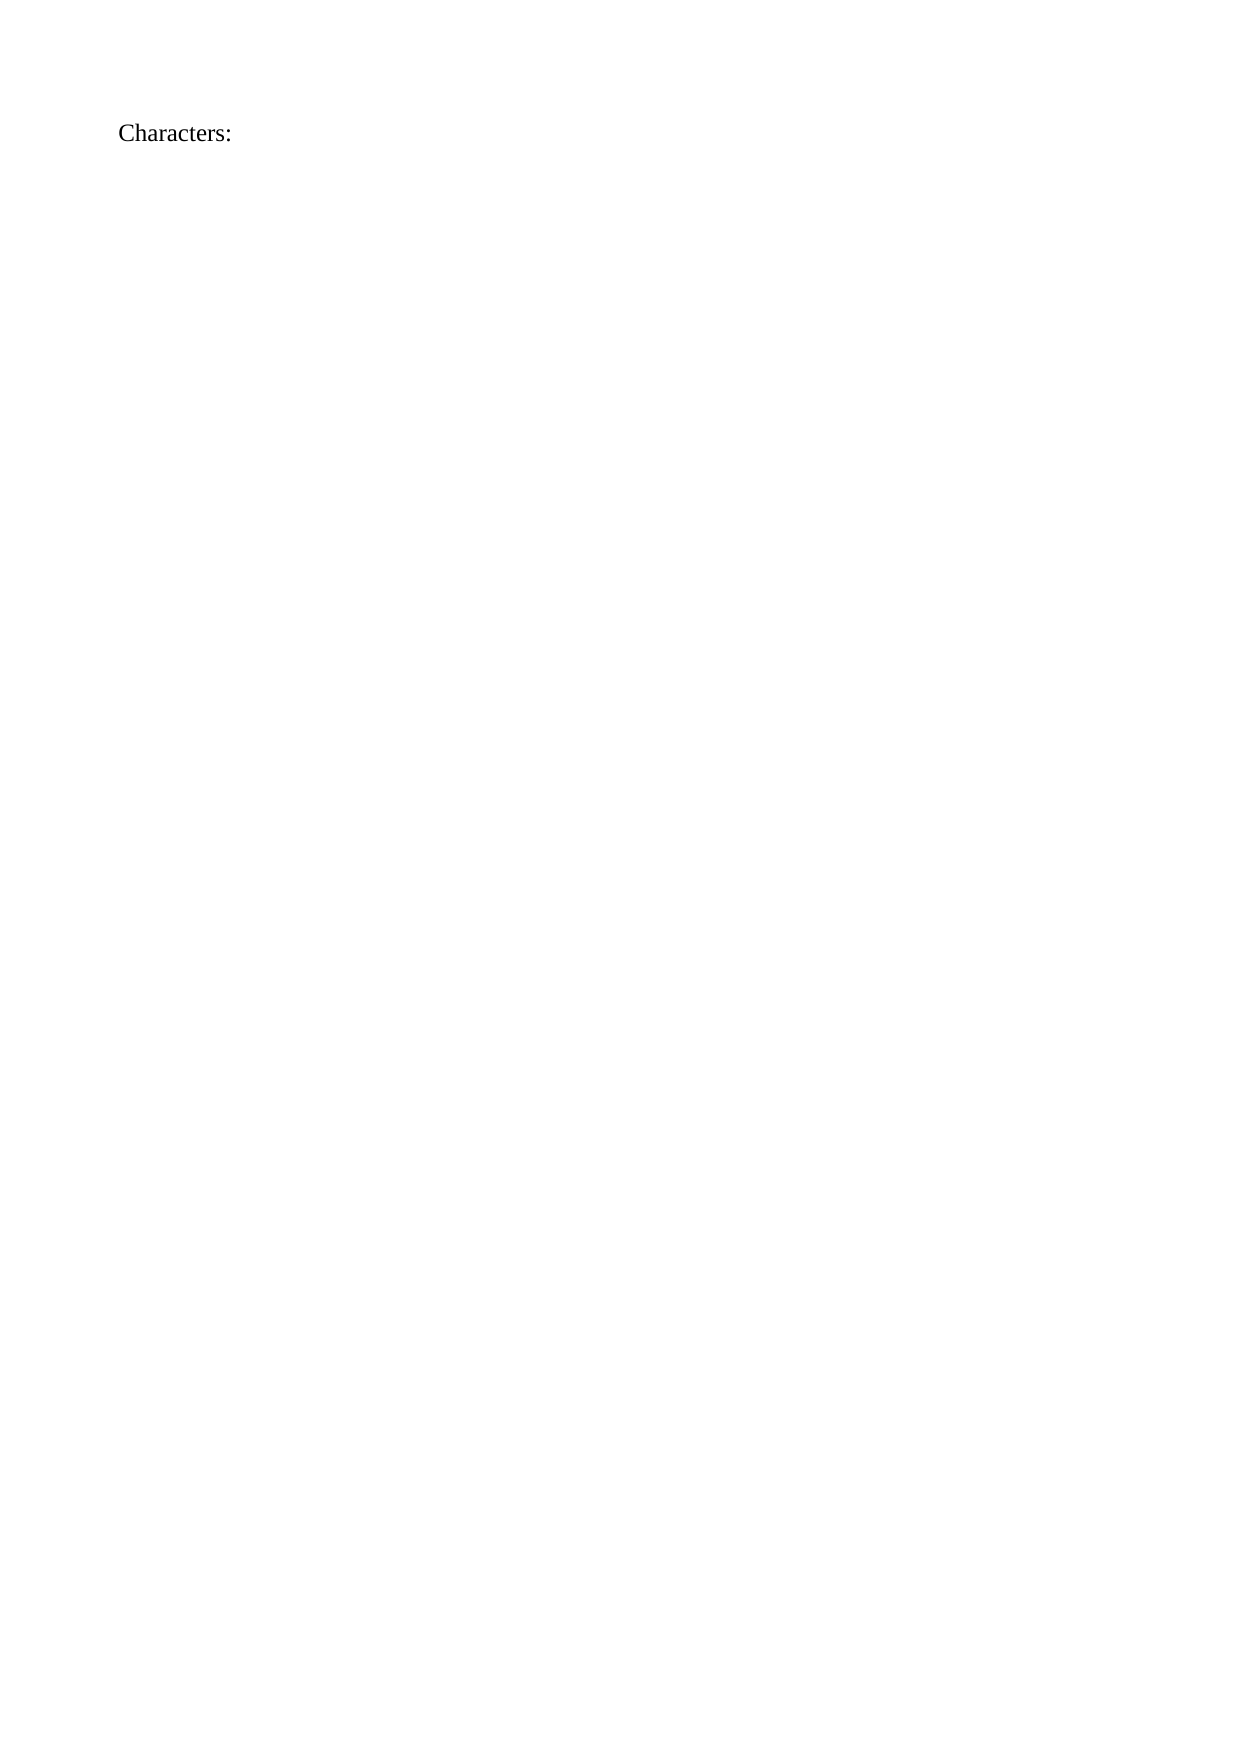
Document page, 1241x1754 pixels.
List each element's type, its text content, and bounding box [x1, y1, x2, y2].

text Characters: [118, 118, 1122, 147]
